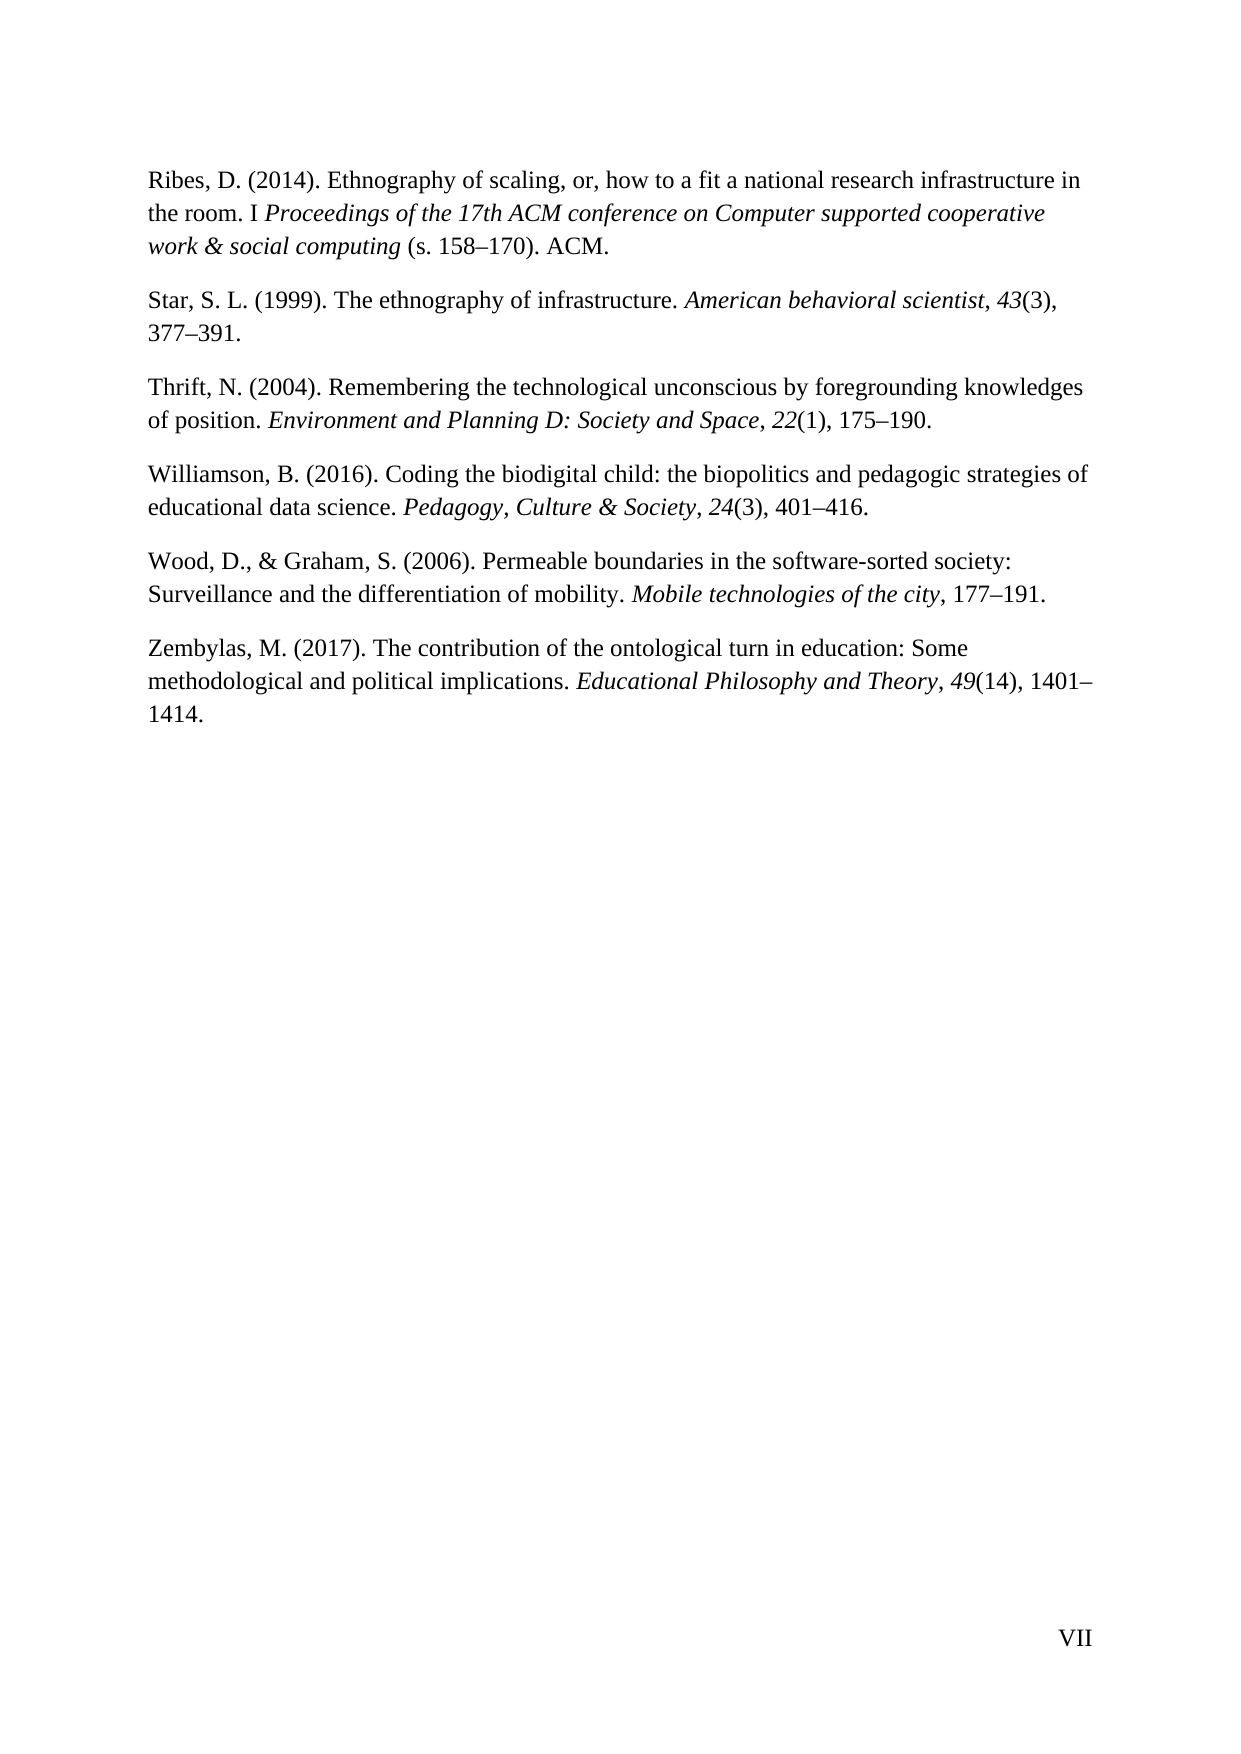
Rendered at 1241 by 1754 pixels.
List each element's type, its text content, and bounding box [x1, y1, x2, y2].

text Ribes, D. (2014). Ethnography of scaling, or, how to a fit a national research infrastructure in the room. I Proceedings of the 17th ACM conference on Computer supported cooperative work & social computing (s. 158–170). ACM. [148, 165, 1092, 260]
text Wood, D., & Graham, S. (2006). Permeable boundaries in the software-sorted society: Surveillance and the differentiation of mobility. Mobile technologies of the city, 177–191. [148, 546, 1092, 608]
text Thrift, N. (2004). Remembering the technological unconscious by foregrounding knowledges of position. Environment and Planning D: Society and Space, 22(1), 175–190. [148, 372, 1092, 434]
text Williamson, B. (2016). Coding the biodigital child: the biopolitics and pedagogic strategies of educational data science. Pedagogy, Culture & Society, 24(3), 401–416. [148, 459, 1092, 521]
text Star, S. L. (1999). The ethnography of infrastructure. American behavioral scientist, 43(3), 377–391. [148, 285, 1092, 347]
text Zembylas, M. (2017). The contribution of the ontological turn in education: Some methodological and political implications. Educational Philosophy and Theory, 49(14), 1401–1414. [148, 633, 1092, 728]
